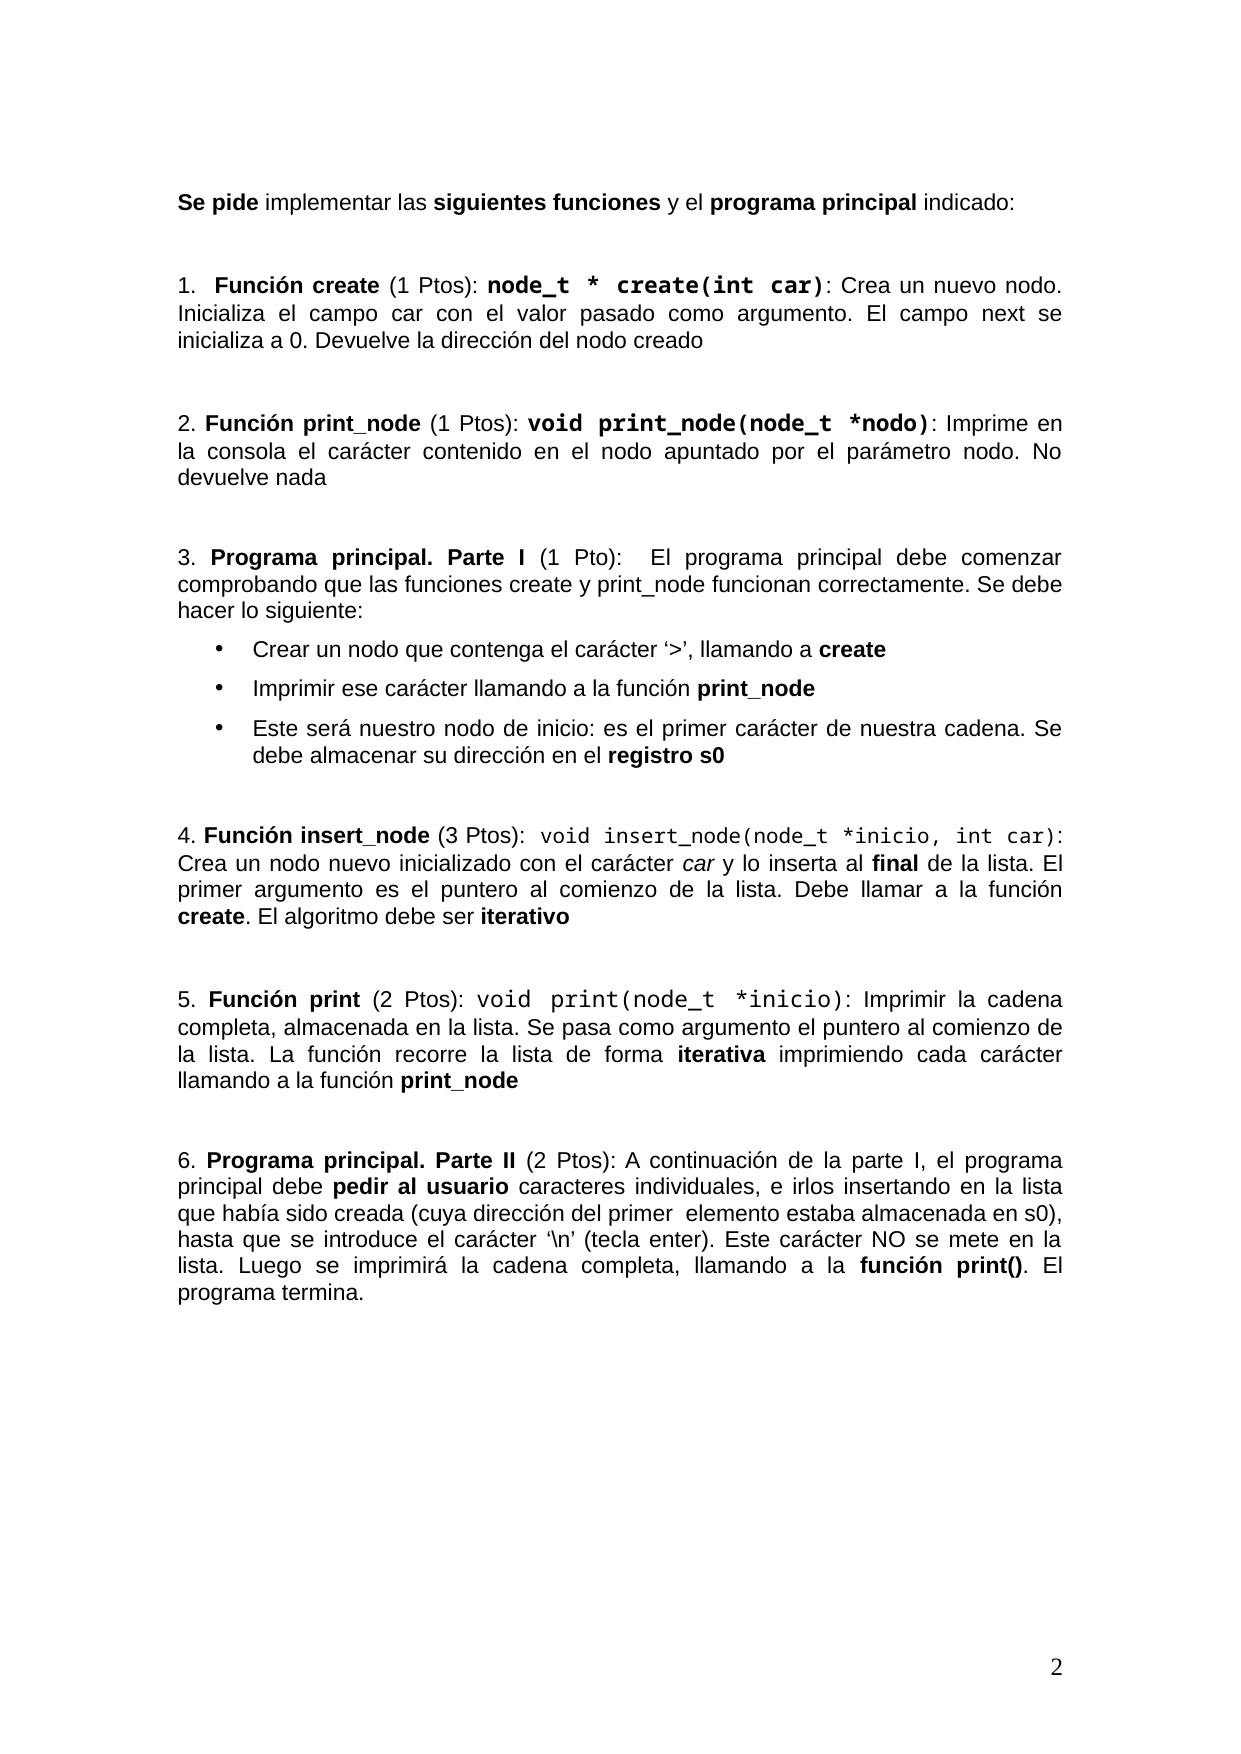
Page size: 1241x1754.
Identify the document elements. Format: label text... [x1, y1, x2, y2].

text 6. Programa principal. Parte II (2 Ptos): A continuación de la parte I, el programa principal debe pedir al usuario caracteres individuales, e irlos insertando en la lista que había sido creada (cuya dirección del primer elemento estaba almacenada en s0), hasta que se introduce el carácter ‘\n’ (tecla enter). Este carácter NO se mete en la lista. Luego se imprimirá la cadena completa, llamando a la función print(). El programa termina. [177, 1147, 1063, 1305]
list Imprimir ese carácter llamando a la función print_node [215, 675, 1063, 702]
list Crear un nodo que contenga el carácter ‘>’, llamando a create [215, 636, 1063, 663]
text 4. Función insert_node (3 Ptos): void insert_node(node_t *inicio, int car): Crea un nodo nuevo inicializado con el carácter car y lo inserta al final de la lista. El primer argumento es el puntero al comienzo de la lista. Debe llamar a la función create. El algoritmo debe ser iterativo [177, 822, 1063, 929]
text 1. Función create (1 Ptos): node_t * create(int car): Crea un nuevo nodo. Inicializa el campo car con el valor pasado como argumento. El campo next se inicializa a 0. Devuelve la dirección del nodo creado [177, 269, 1063, 353]
text Se pide implementar las siguientes funciones y el programa principal indicado: [177, 189, 1063, 215]
text 5. Función print (2 Ptos): void print(node_t *inicio): Imprimir la cadena completa, almacenada en la lista. Se pasa como argumento el puntero al comienzo de la lista. La función recorre la lista de forma iterativa imprimiendo cada carácter llamando a la función print_node [177, 983, 1063, 1093]
text 3. Programa principal. Parte I (1 Pto): El programa principal debe comenzar comprobando que las funciones create y print_node funcionan correctamente. Se debe hacer lo siguiente: [177, 544, 1063, 623]
text 2. Función print_node (1 Ptos): void print_node(node_t *nodo): Imprime en la consola el carácter contenido en el nodo apuntado por el parámetro nodo. No devuelve nada [177, 407, 1063, 491]
list Este será nuestro nodo de inicio: es el primer carácter de nuestra cadena. Se debe almacenar su dirección en el registro s0 [215, 715, 1063, 768]
